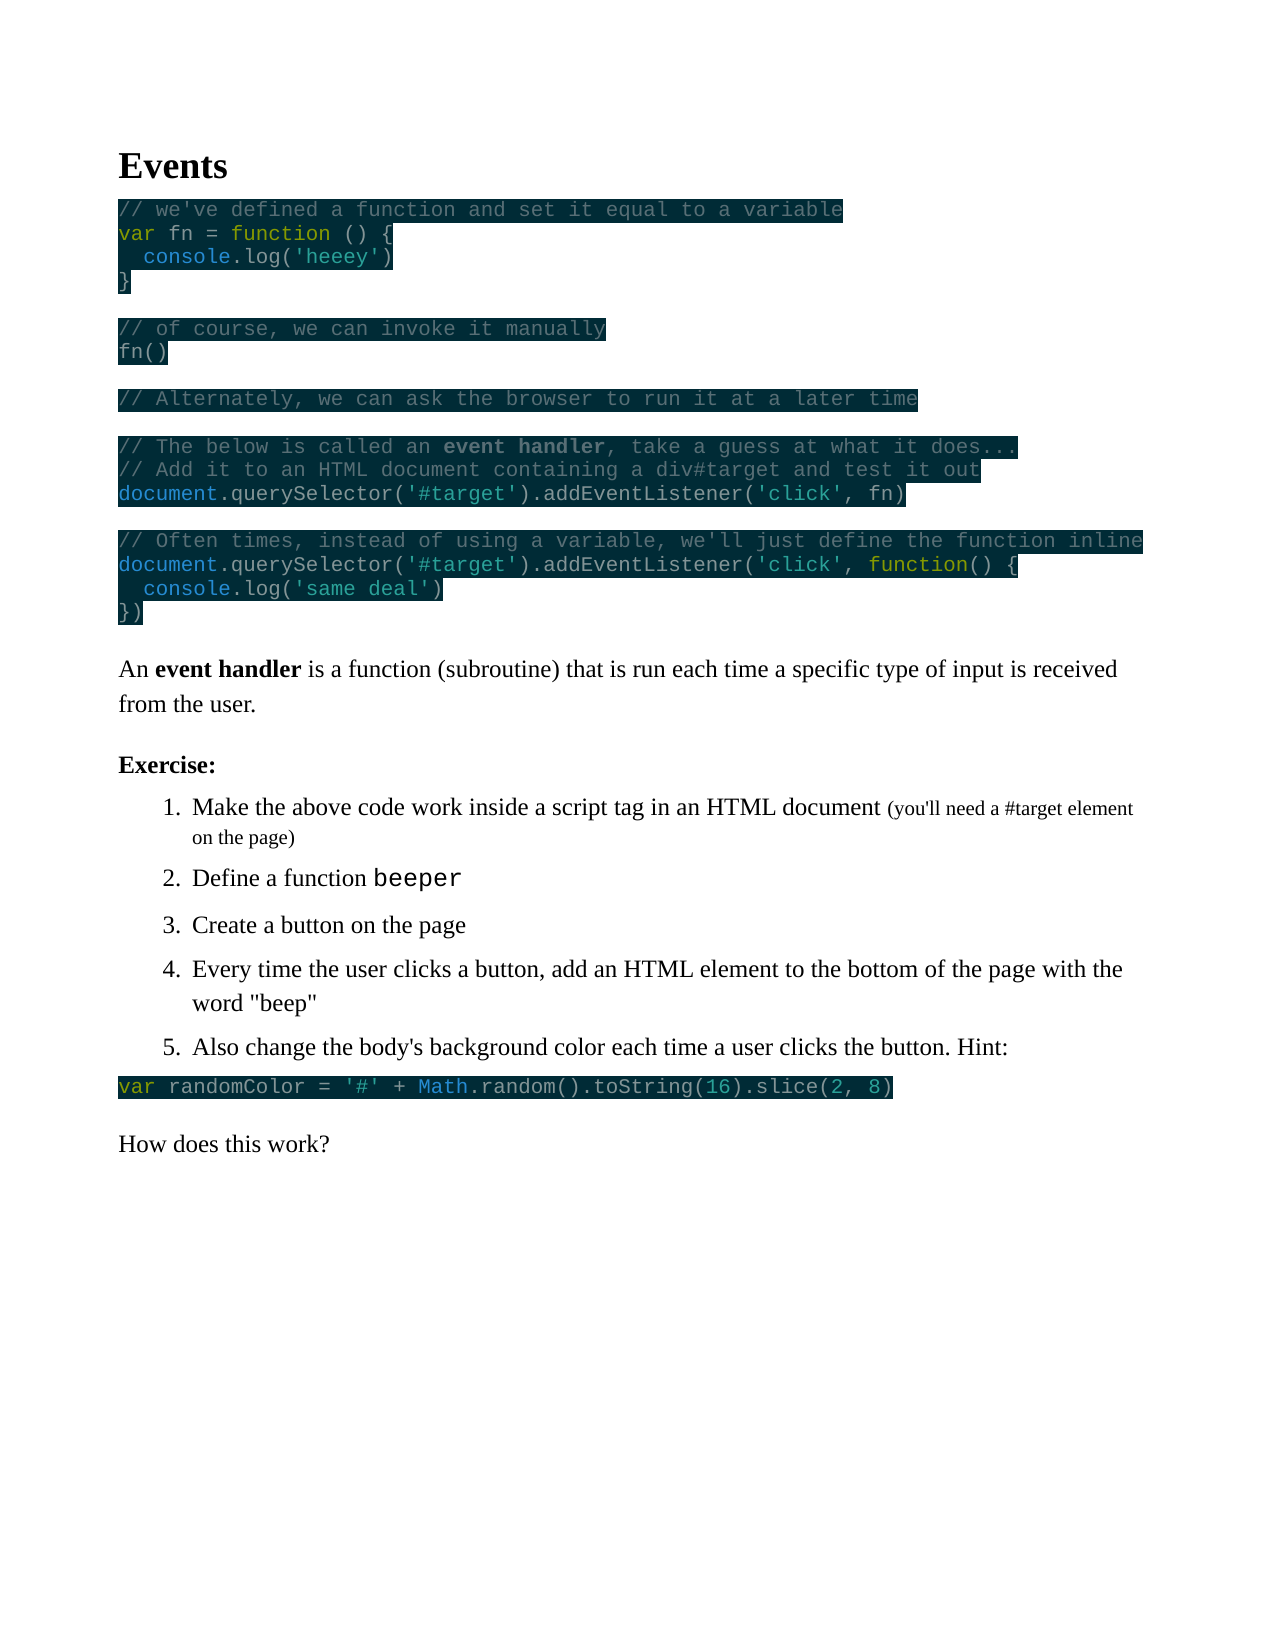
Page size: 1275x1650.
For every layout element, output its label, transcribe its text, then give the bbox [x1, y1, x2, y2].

text console.log('same deal') [118, 578, 1157, 601]
text An event handler is a function (subroutine) that is run each time a specific type of input is received from the user. [118, 654, 1157, 718]
subtitle Events [118, 143, 1157, 187]
text fn() [118, 341, 1157, 365]
text } [118, 270, 1157, 294]
text var fn = function () { [118, 223, 1157, 247]
text How does this work? [118, 1129, 1157, 1158]
subtitle Exercise: [118, 750, 1157, 779]
text document.querySelector('#target').addEventListener('click', fn) [118, 483, 1157, 507]
text // of course, we can invoke it manually [118, 317, 1157, 341]
text document.querySelector('#target').addEventListener('click', function() { [118, 554, 1157, 578]
text }) [118, 601, 1157, 625]
list Make the above code work inside a script tag in an HTML document (you'll need a #target element on the page) [162, 792, 1157, 849]
list Every time the user clicks a button, add an HTML element to the bottom of the page with the word "beep" [162, 954, 1157, 1017]
list Define a function beeper [162, 863, 1157, 894]
text // Add it to an HTML document containing a div#target and test it out [118, 459, 1157, 483]
text console.log('heeey') [118, 247, 1157, 270]
text // Often times, instead of using a variable, we'll just define the function inline [118, 530, 1157, 554]
text var randomColor = '#' + Math.random().toString(16).slice(2, 8) [118, 1076, 1157, 1099]
text // we've defined a function and set it equal to a variable [118, 199, 1157, 223]
text // Alternately, we can ask the browser to run it at a later time [118, 388, 1157, 412]
list Create a button on the page [162, 910, 1157, 938]
text // The below is called an event handler, take a guess at what it does... [118, 436, 1157, 459]
list Also change the body's background color each time a user clicks the button. Hint: [162, 1032, 1157, 1061]
